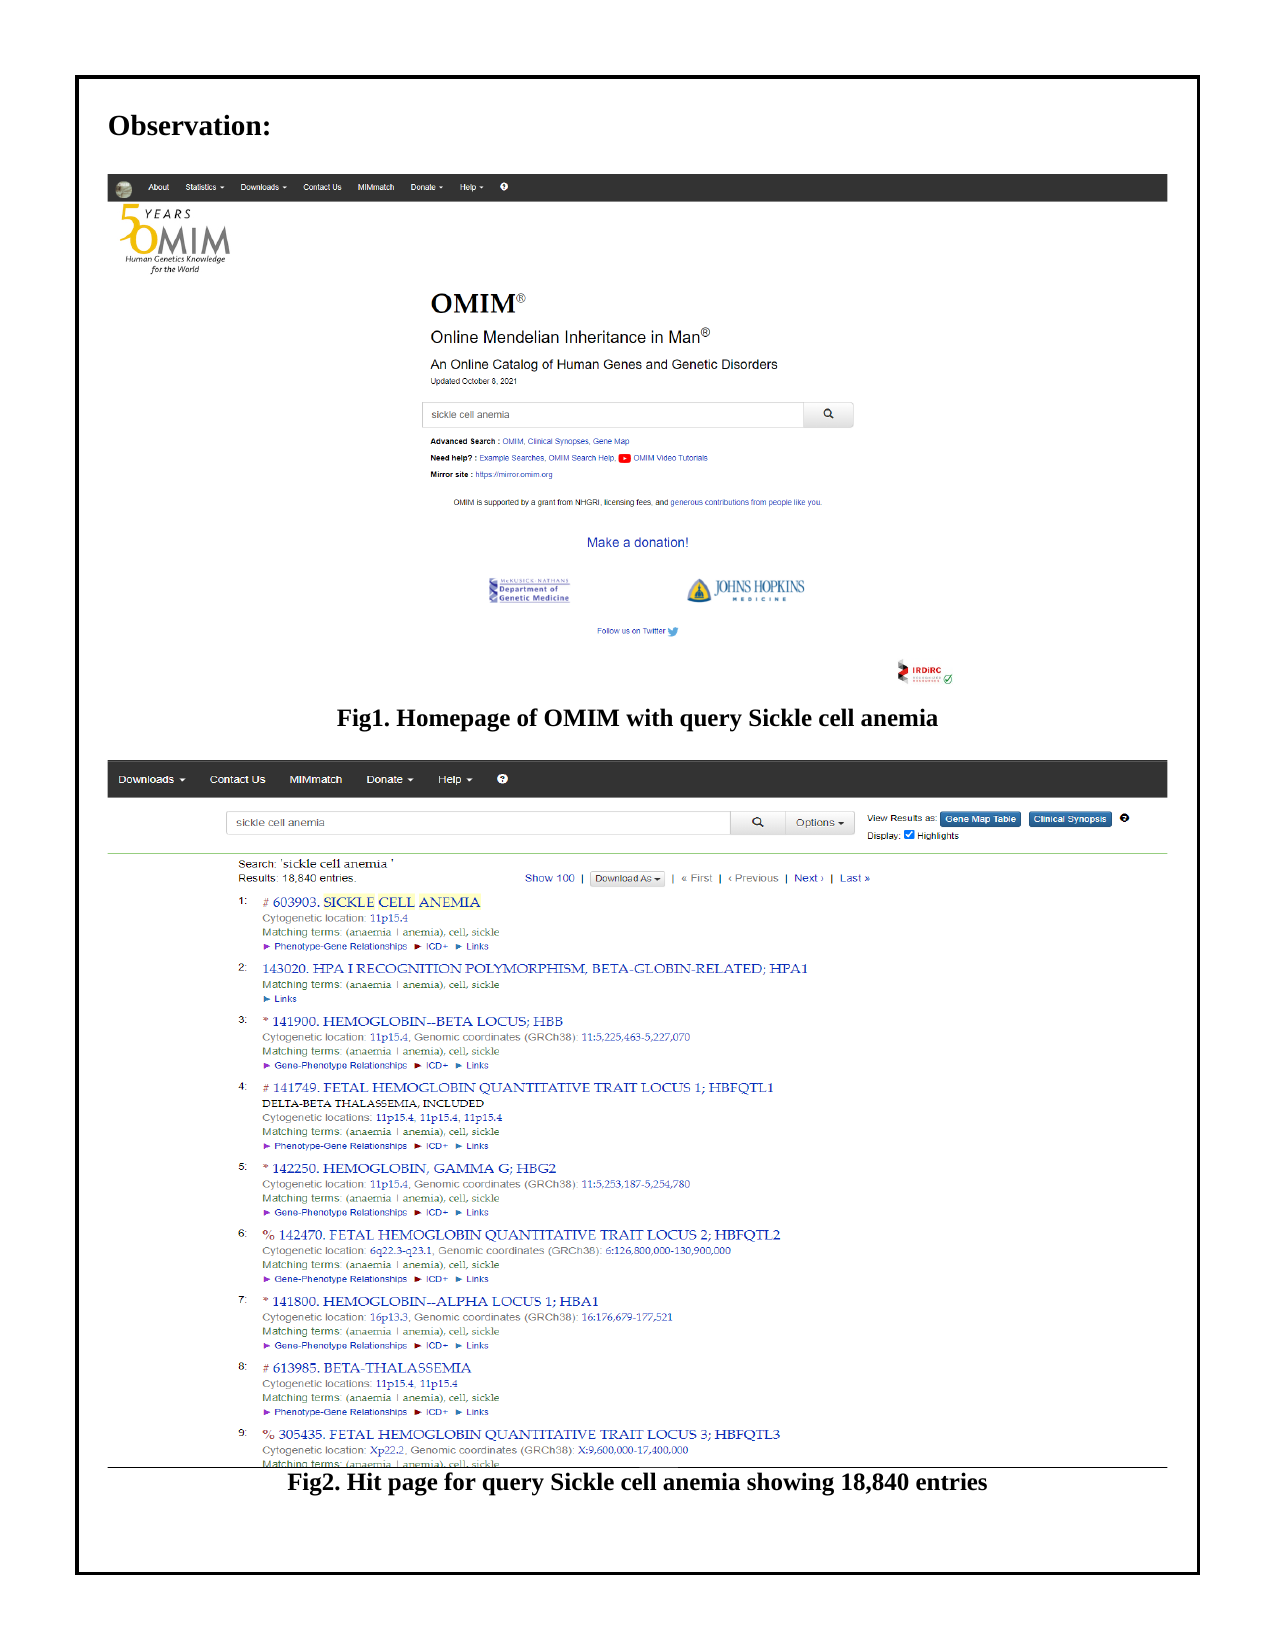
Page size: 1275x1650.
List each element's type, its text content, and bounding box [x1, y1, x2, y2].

text Fig1. Homepage of OMIM with query Sickle cell anemia [108, 703, 1167, 732]
text Fig2. Hit page for query Sickle cell anemia showing 18,840 entries [108, 1468, 1167, 1496]
picture [107, 760, 1168, 1468]
picture [107, 174, 1168, 703]
text Observation: [108, 108, 1167, 141]
